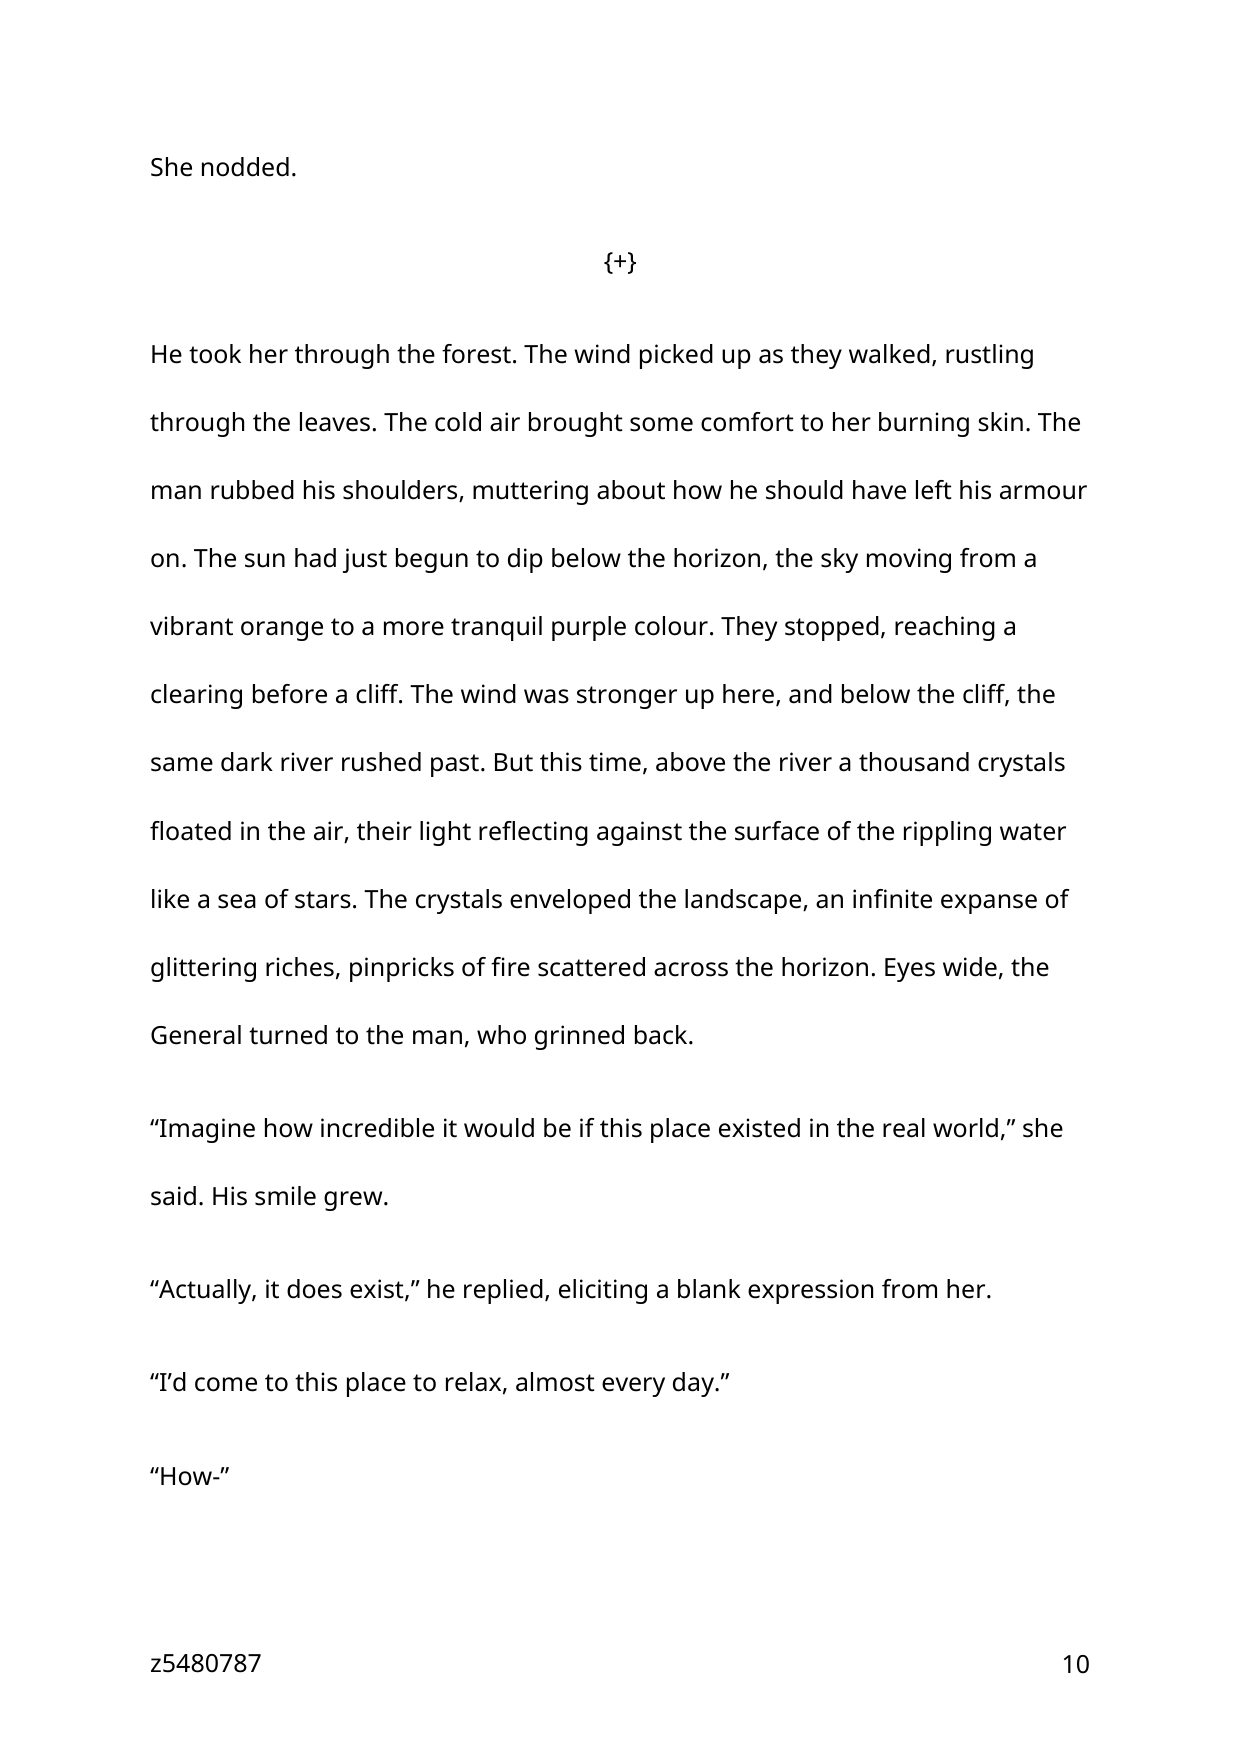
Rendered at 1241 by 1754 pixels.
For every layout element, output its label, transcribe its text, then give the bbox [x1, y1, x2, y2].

text She nodded. [150, 150, 1090, 184]
text “Imagine how incredible it would be if this place existed in the real world,” she said. His smile grew. [150, 1111, 1090, 1213]
text He took her through the forest. The wind picked up as they walked, rustling through the leaves. The cold air brought some comfort to her burning skin. The man rubbed his shoulders, muttering about how he should have left his armour on. The sun had just begun to dip below the horizon, the sky moving from a vibrant orange to a more tranquil purple colour. They stopped, reaching a clearing before a cliff. The wind was stronger up here, and below the cliff, the same dark river rushed past. But this time, above the river a thousand crystals floated in the air, their light reflecting against the surface of the rippling water like a sea of stars. The crystals enveloped the landscape, an infinite expanse of glittering riches, pinpricks of fire scattered across the horizon. Eyes wide, the General turned to the man, who grinned back. [150, 336, 1090, 1052]
text “I’d come to this place to relax, almost every day.” [150, 1365, 1090, 1399]
text “Actually, it does exist,” he replied, eliciting a blank expression from her. [150, 1272, 1090, 1306]
text {+} [150, 243, 1090, 277]
text “How-” [150, 1458, 1090, 1492]
